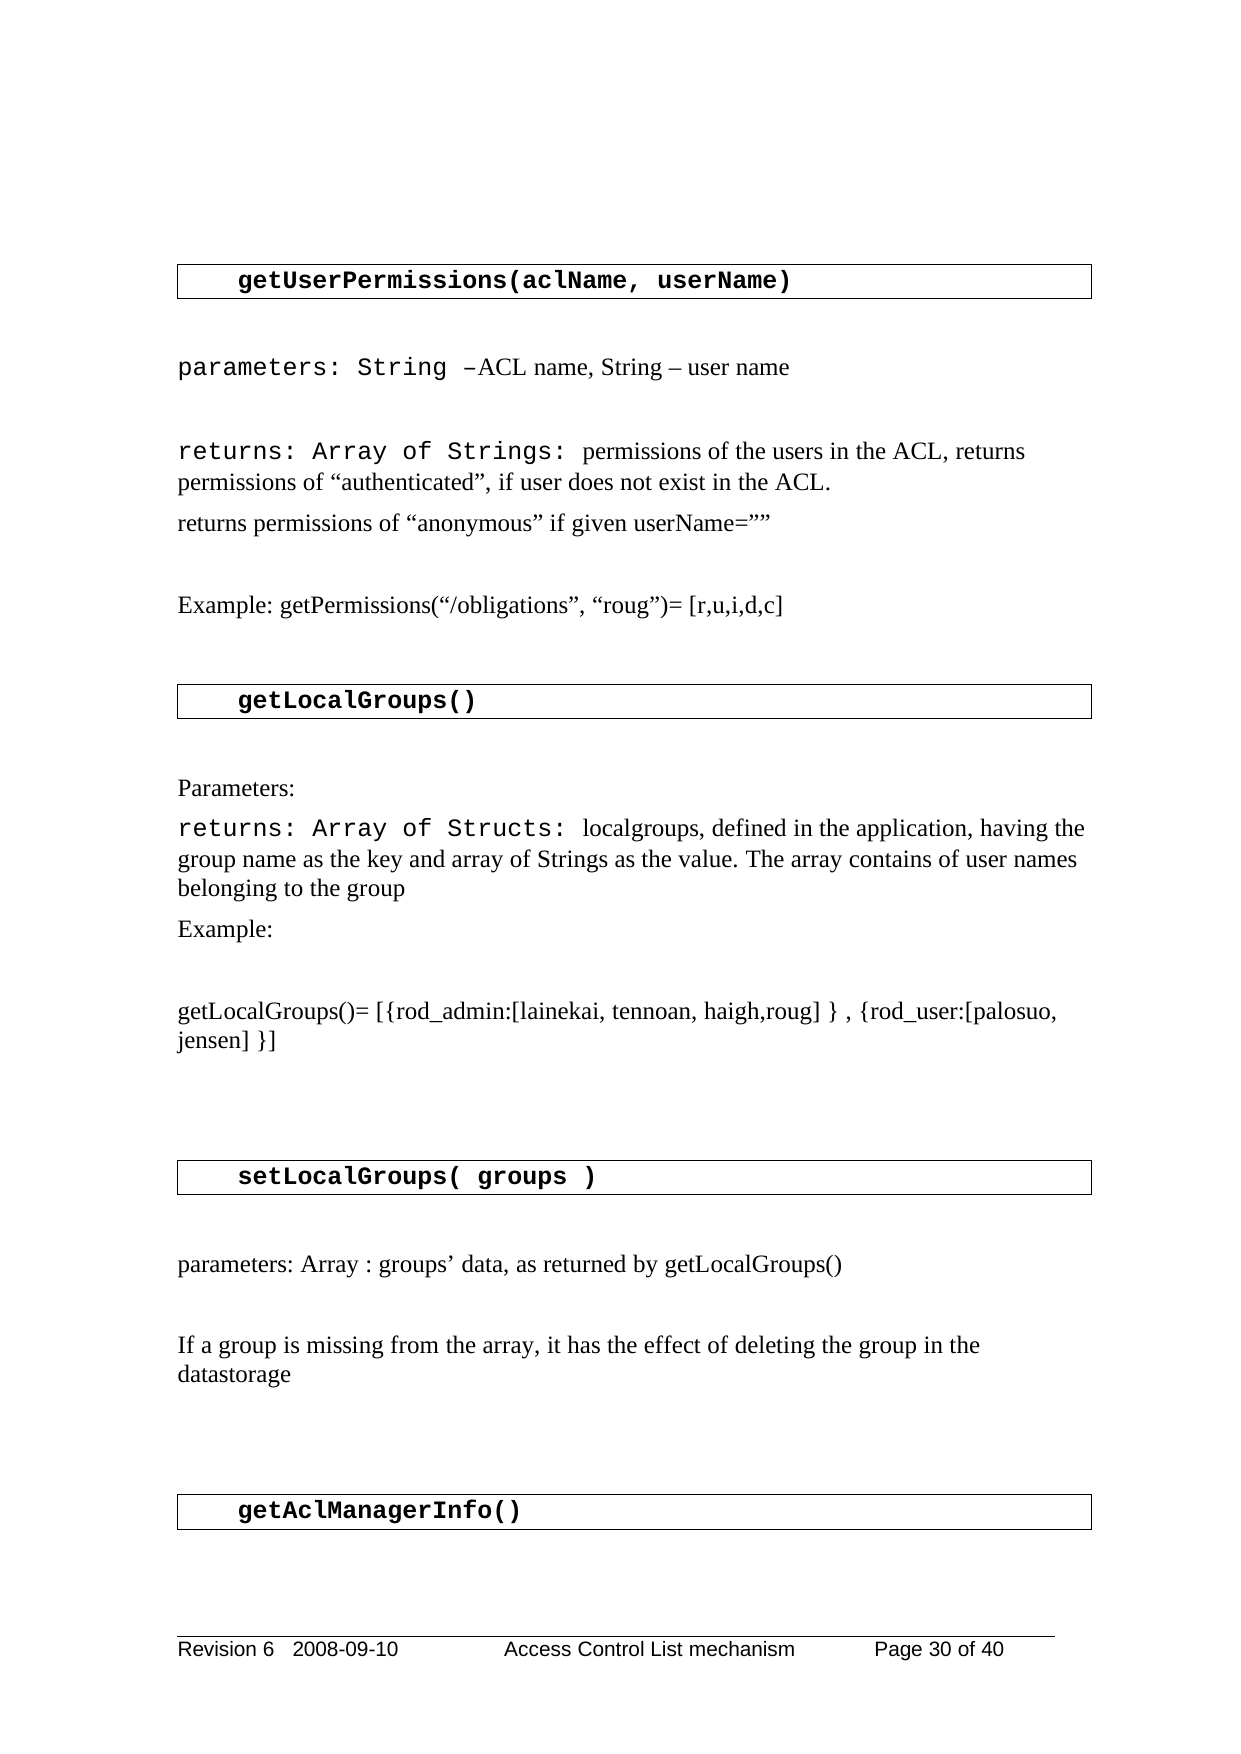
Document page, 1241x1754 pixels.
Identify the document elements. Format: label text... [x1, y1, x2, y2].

text getUserPermissions(aclName, userName) [178, 265, 1091, 298]
text Example: [177, 914, 1092, 943]
text returns permissions of “anonymous” if given userName=”” [177, 508, 1092, 537]
text returns: Array of Structs: localgroups, defined in the application, having the group name as the key and array of Strings as the value. The array contains of user names belonging to the group [177, 813, 1092, 902]
text getAclManagerInfo() [178, 1495, 1091, 1529]
text parameters: String –ACL name, String – user name [177, 352, 1092, 383]
text getLocalGroups()= [{rod_admin:[lainekai, tennoan, haigh,roug] } , {rod_user:[palosuo, jensen] }] [177, 996, 1092, 1054]
text getLocalGroups() [178, 685, 1091, 718]
text Parameters: [177, 772, 1092, 801]
text setLocalGroups( groups ) [178, 1161, 1091, 1194]
text parameters: Array : groups’ data, as returned by getLocalGroups() [177, 1249, 1092, 1278]
text If a group is missing from the array, it has the effect of deleting the group in the datastorage [177, 1330, 1092, 1388]
text Example: getPermissions(“/obligations”, “roug”)= [r,u,i,d,c] [177, 589, 1092, 618]
text returns: Array of Strings: permissions of the users in the ACL, returns permissions of “authenticated”, if user does not exist in the ACL. [177, 436, 1092, 496]
